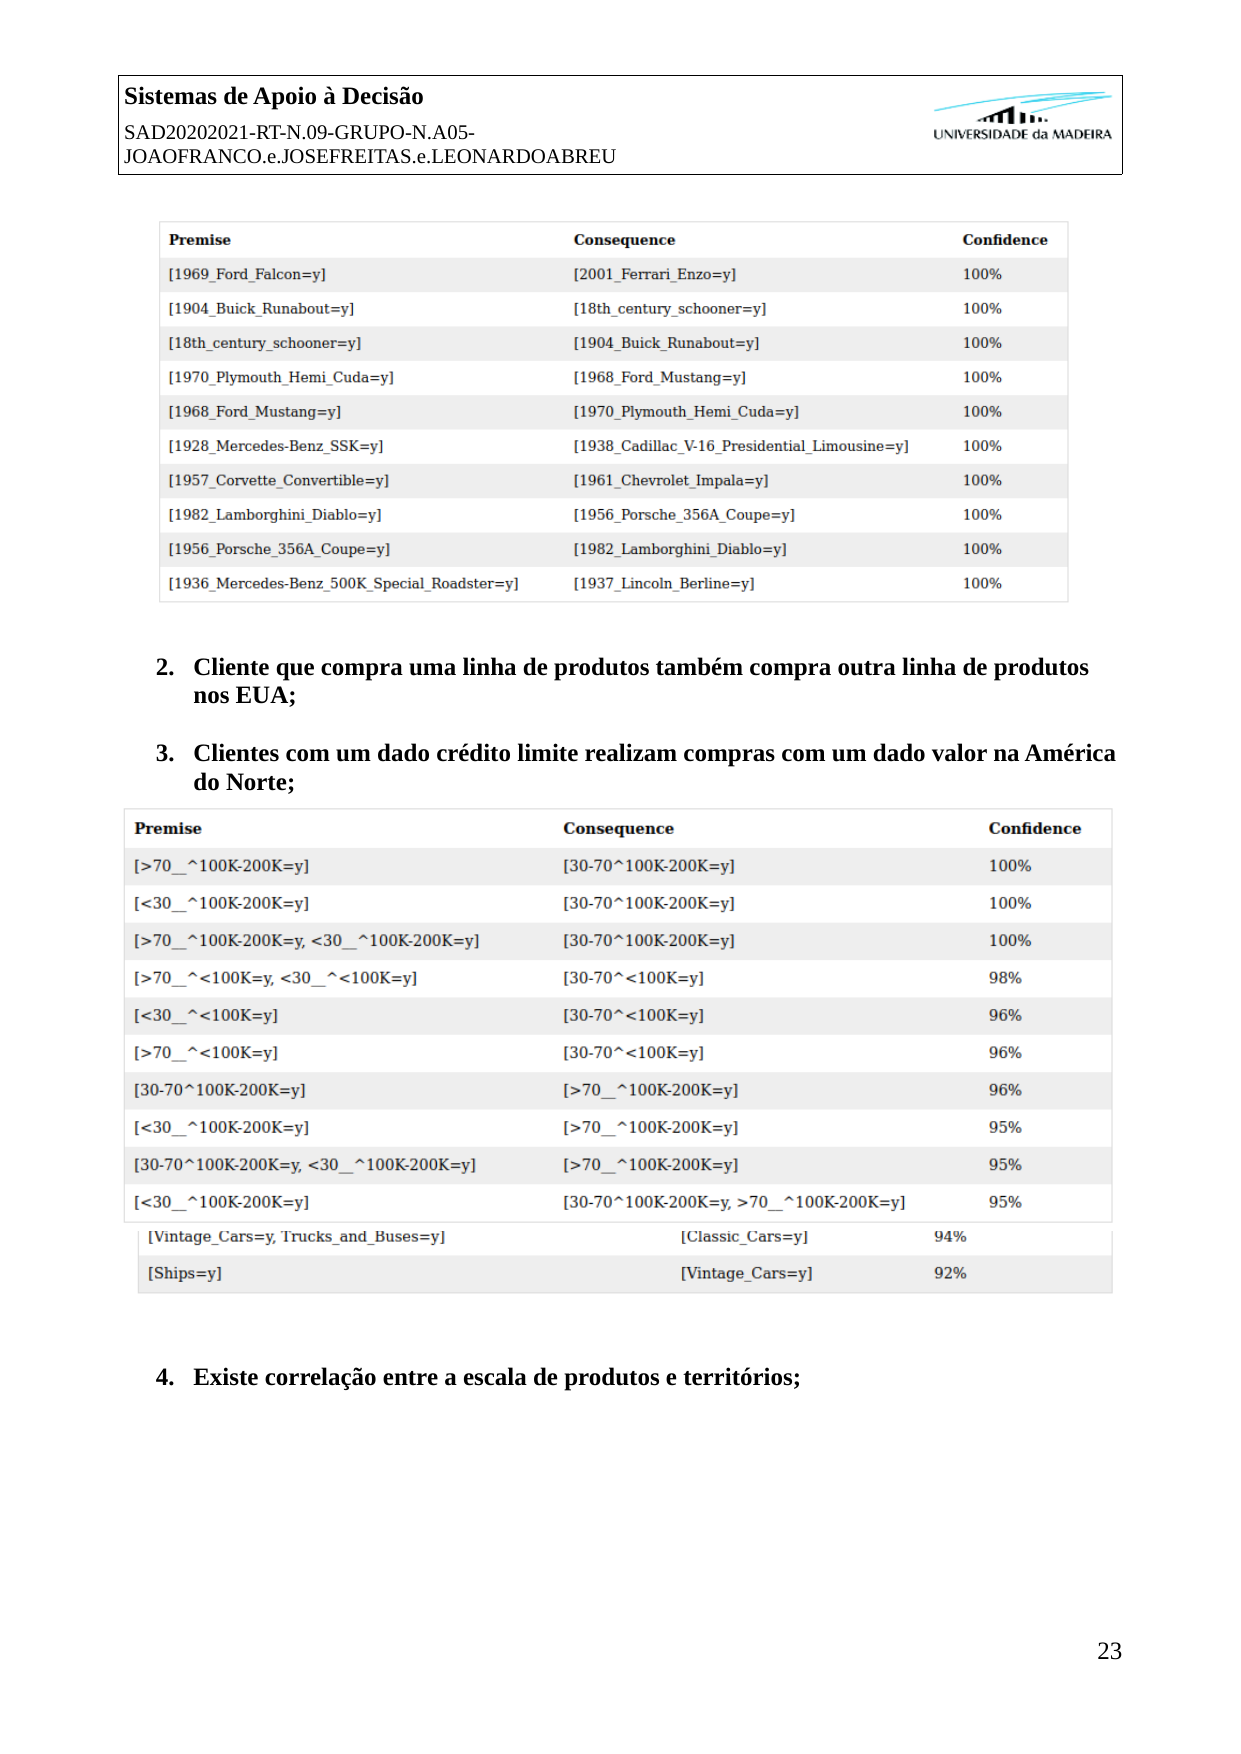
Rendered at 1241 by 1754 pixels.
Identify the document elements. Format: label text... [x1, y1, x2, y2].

list Clientes com um dado crédito limite realizam compras com um dado valor na América do Norte; [156, 738, 1122, 795]
list Existe correlação entre a escala de produtos e territórios; [156, 1362, 1122, 1391]
list Cliente que compra uma linha de produtos também compra outra linha de produtos nos EUA; [156, 652, 1122, 709]
picture [919, 80, 1120, 146]
picture [118, 806, 1122, 1305]
picture [157, 217, 1075, 611]
